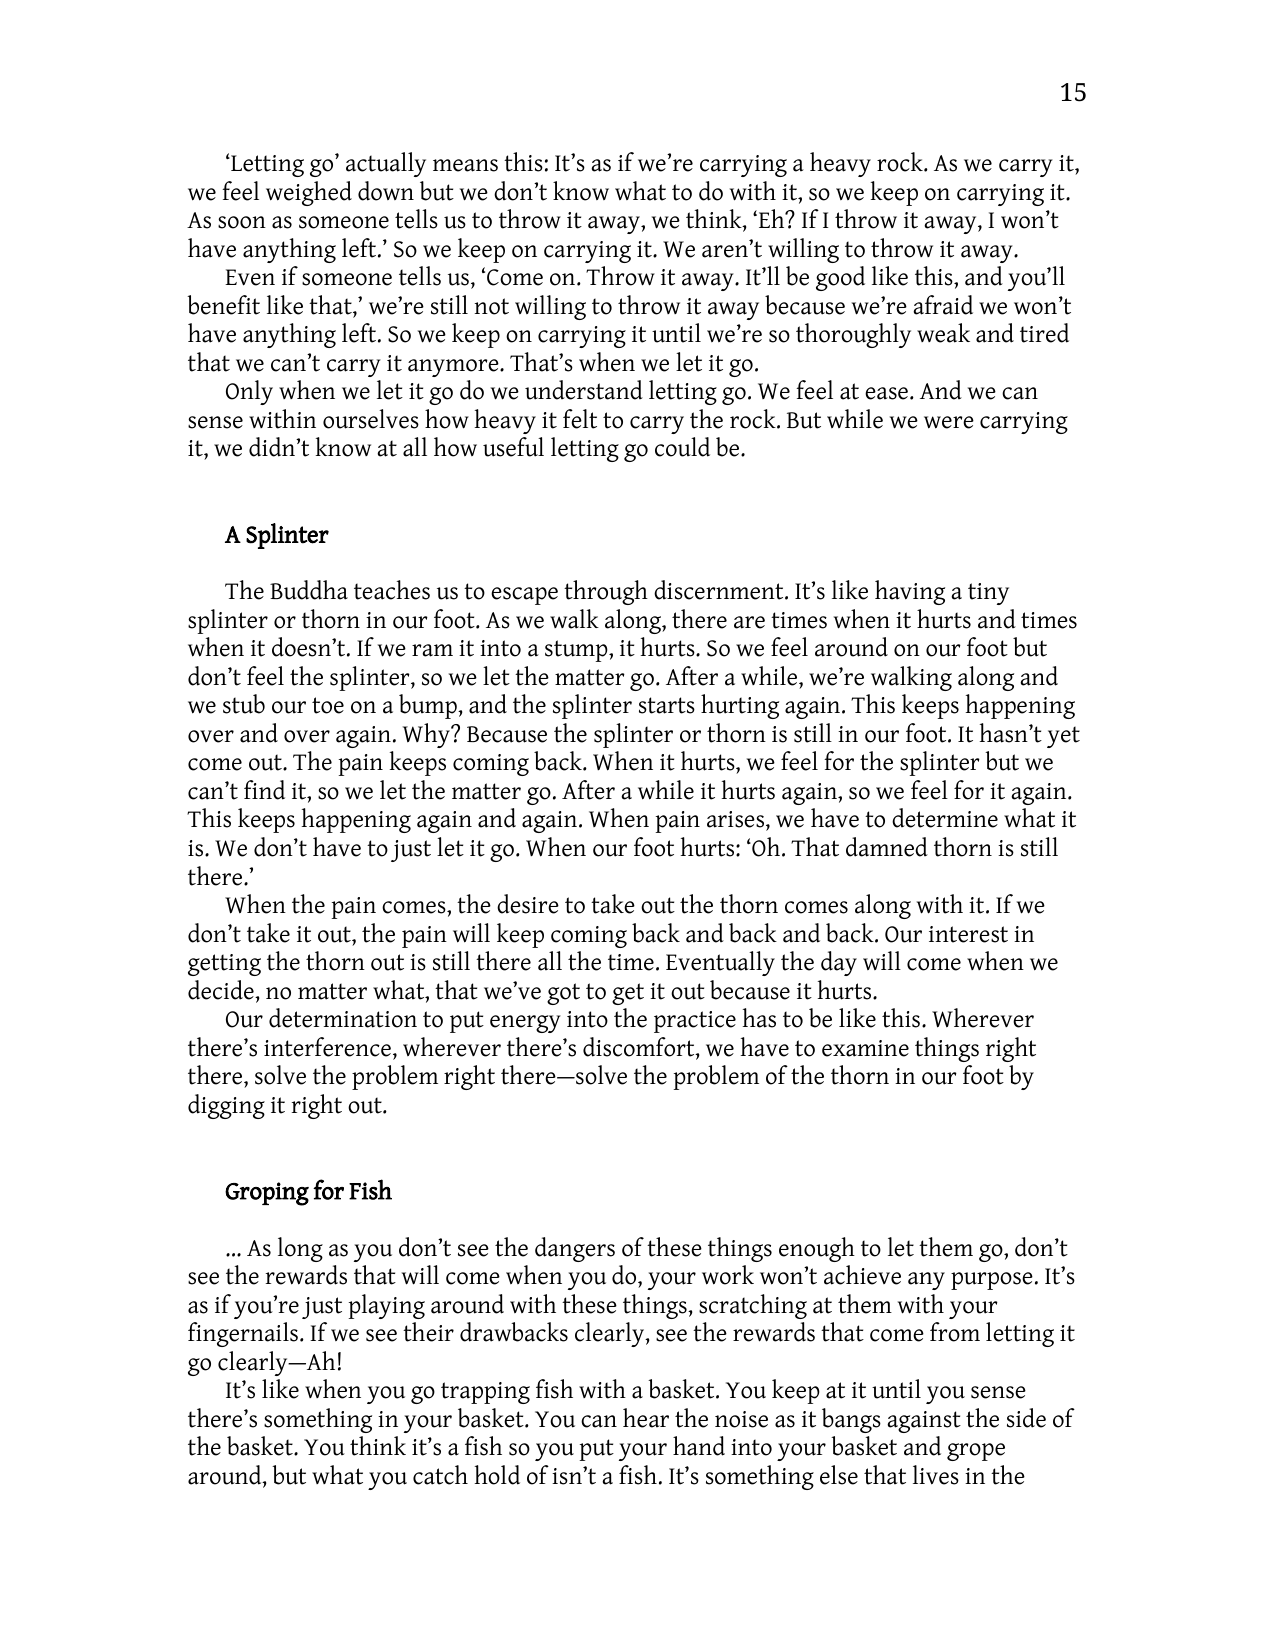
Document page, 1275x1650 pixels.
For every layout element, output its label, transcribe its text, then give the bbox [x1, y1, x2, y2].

text When the pain comes, the desire to take out the thorn comes along with it. If we don’t take it out, the pain will keep coming back and back and back. Our interest in getting the thorn out is still there all the time. Eventually the day will come when we decide, no matter what, that we’ve got to get it out because it hurts. [187, 892, 1087, 1006]
text Our determination to put energy into the practice has to be like this. Wherever there’s interference, wherever there’s discomfort, we have to examine things right there, solve the problem right there—solve the problem of the thorn in our foot by digging it right out. [187, 1006, 1087, 1120]
text Only when we let it go do we understand letting go. We feel at ease. And we can sense within ourselves how heavy it felt to carry the rock. But while we were carrying it, we didn’t know at all how useful letting go could be. [187, 378, 1087, 464]
subtitle Groping for Fish [187, 1177, 1087, 1206]
text … As long as you don’t see the dangers of these things enough to let them go, don’t see the rewards that will come when you do, your work won’t achieve any purpose. It’s as if you’re just playing around with these things, scratching at them with your fingernails. If we see their drawbacks clearly, see the rewards that come from letting it go clearly—Ah! [187, 1234, 1087, 1377]
text ‘Letting go’ actually means this: It’s as if we’re carrying a heavy rock. As we carry it, we feel weighed down but we don’t know what to do with it, so we keep on carrying it. As soon as someone tells us to throw it away, we think, ‘Eh? If I throw it away, I won’t have anything left.’ So we keep on carrying it. We aren’t willing to throw it away. [187, 150, 1087, 264]
text Even if someone tells us, ‘Come on. Throw it away. It’ll be good like this, and you’ll benefit like that,’ we’re still not willing to throw it away because we’re afraid we won’t have anything left. So we keep on carrying it until we’re so thoroughly weak and tired that we can’t carry it anymore. That’s when we let it go. [187, 264, 1087, 378]
text The Buddha teaches us to escape through discernment. It’s like having a tiny splinter or thorn in our foot. As we walk along, there are times when it hurts and times when it doesn’t. If we ram it into a stump, it hurts. So we feel around on our foot but don’t feel the splinter, so we let the matter go. After a while, we’re walking along and we stub our toe on a bump, and the splinter starts hurting again. This keeps happening over and over again. Why? Because the splinter or thorn is still in our foot. It hasn’t yet come out. The pain keeps coming back. When it hurts, we feel for the splinter but we can’t find it, so we let the matter go. After a while it hurts again, so we feel for it again. This keeps happening again and again. When pain arises, we have to determine what it is. We don’t have to just let it go. When our foot hurts: ‘Oh. That damned thorn is still there.’ [187, 578, 1087, 892]
subtitle A Splinter [187, 521, 1087, 549]
text It’s like when you go trapping fish with a basket. You keep at it until you sense there’s something in your basket. You can hear the noise as it bangs against the side of the basket. You think it’s a fish so you put your hand into your basket and grope around, but what you catch hold of isn’t a fish. It’s something else that lives in the [187, 1377, 1087, 1491]
